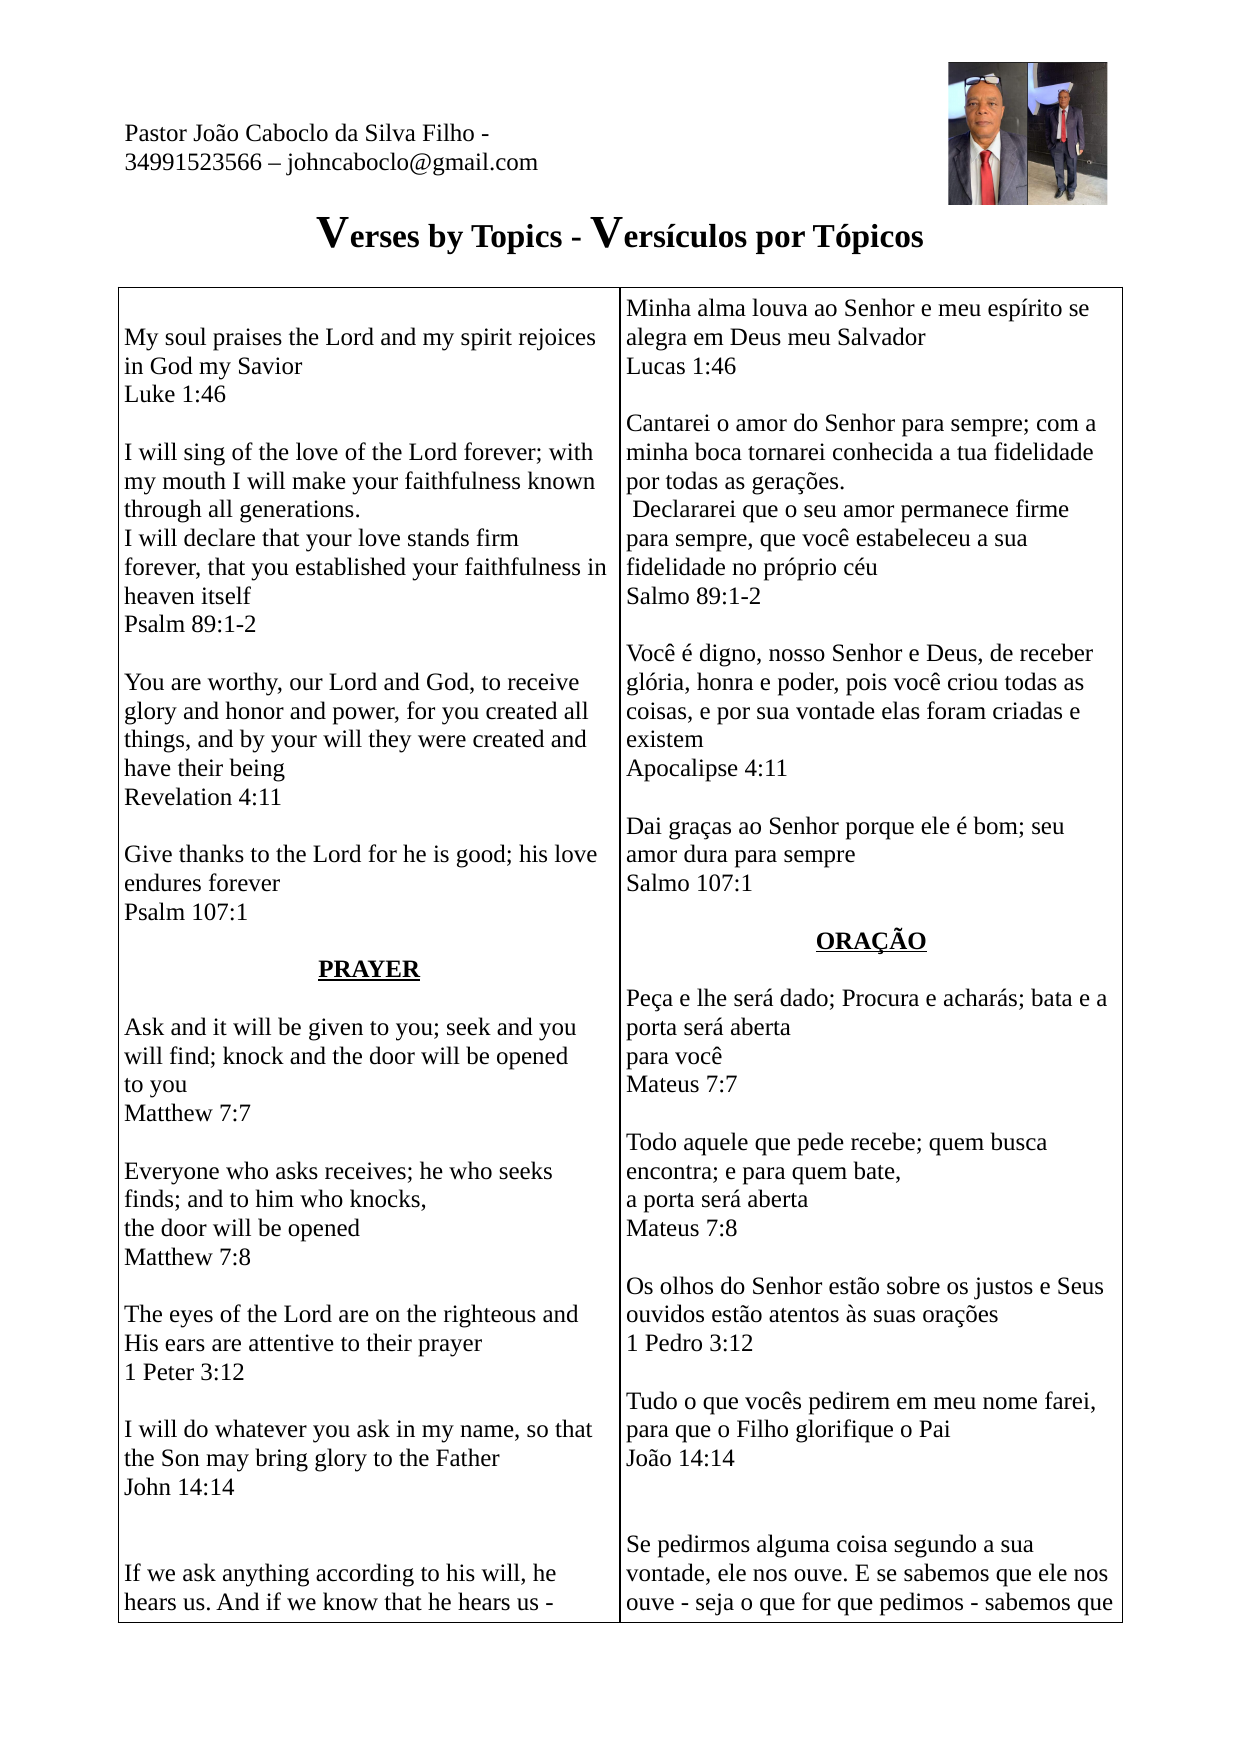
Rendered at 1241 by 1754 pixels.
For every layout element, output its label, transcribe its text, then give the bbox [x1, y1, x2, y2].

picture [948, 62, 1108, 205]
table_cell Minha alma louva ao Senhor e meu espírito se alegra em Deus meu Salvador Lucas 1:46 Cantarei o amor do Senhor para sempre; com a minha boca tornarei conhecida a tua fidelidade por todas as gerações. Declararei que o seu amor permanece firme para sempre, que você estabeleceu a sua fidelidade no próprio céu Salmo 89:1-2 Você é digno, nosso Senhor e Deus, de receber glória, honra e poder, pois você criou todas as coisas, e por sua vontade elas foram criadas e existem Apocalipse 4:11 Dai graças ao Senhor porque ele é bom; seu amor dura para sempre Salmo 107:1 ORAÇÃO Peça e lhe será dado; Procura e acharás; bata e a porta será aberta para você Mateus 7:7 Todo aquele que pede recebe; quem busca encontra; e para quem bate, a porta será aberta Mateus 7:8 Os olhos do Senhor estão sobre os justos e Seus ouvidos estão atentos às suas orações 1 Pedro 3:12 Tudo o que vocês pedirem em meu nome farei, para que o Filho glorifique o Pai João 14:14 Se pedirmos alguma coisa segundo a sua vontade, ele nos ouve. E se sabemos que ele nos ouve - seja o que for que pedimos - sabemos que [621, 288, 1122, 1622]
table_cell My soul praises the Lord and my spirit rejoices in God my Savior Luke 1:46 I will sing of the love of the Lord forever; with my mouth I will make your faithfulness known through all generations. I will declare that your love stands firm forever, that you established your faithfulness in heaven itself Psalm 89:1-2 You are worthy, our Lord and God, to receive glory and honor and power, for you created all things, and by your will they were created and have their being Revelation 4:11 Give thanks to the Lord for he is good; his love endures forever Psalm 107:1 PRAYER Ask and it will be given to you; seek and you will find; knock and the door will be opened to you Matthew 7:7 Everyone who asks receives; he who seeks finds; and to him who knocks, the door will be opened Matthew 7:8 The eyes of the Lord are on the righteous and His ears are attentive to their prayer 1 Peter 3:12 I will do whatever you ask in my name, so that the Son may bring glory to the Father John 14:14 If we ask anything according to his will, he hears us. And if we know that he hears us [119, 288, 619, 1622]
